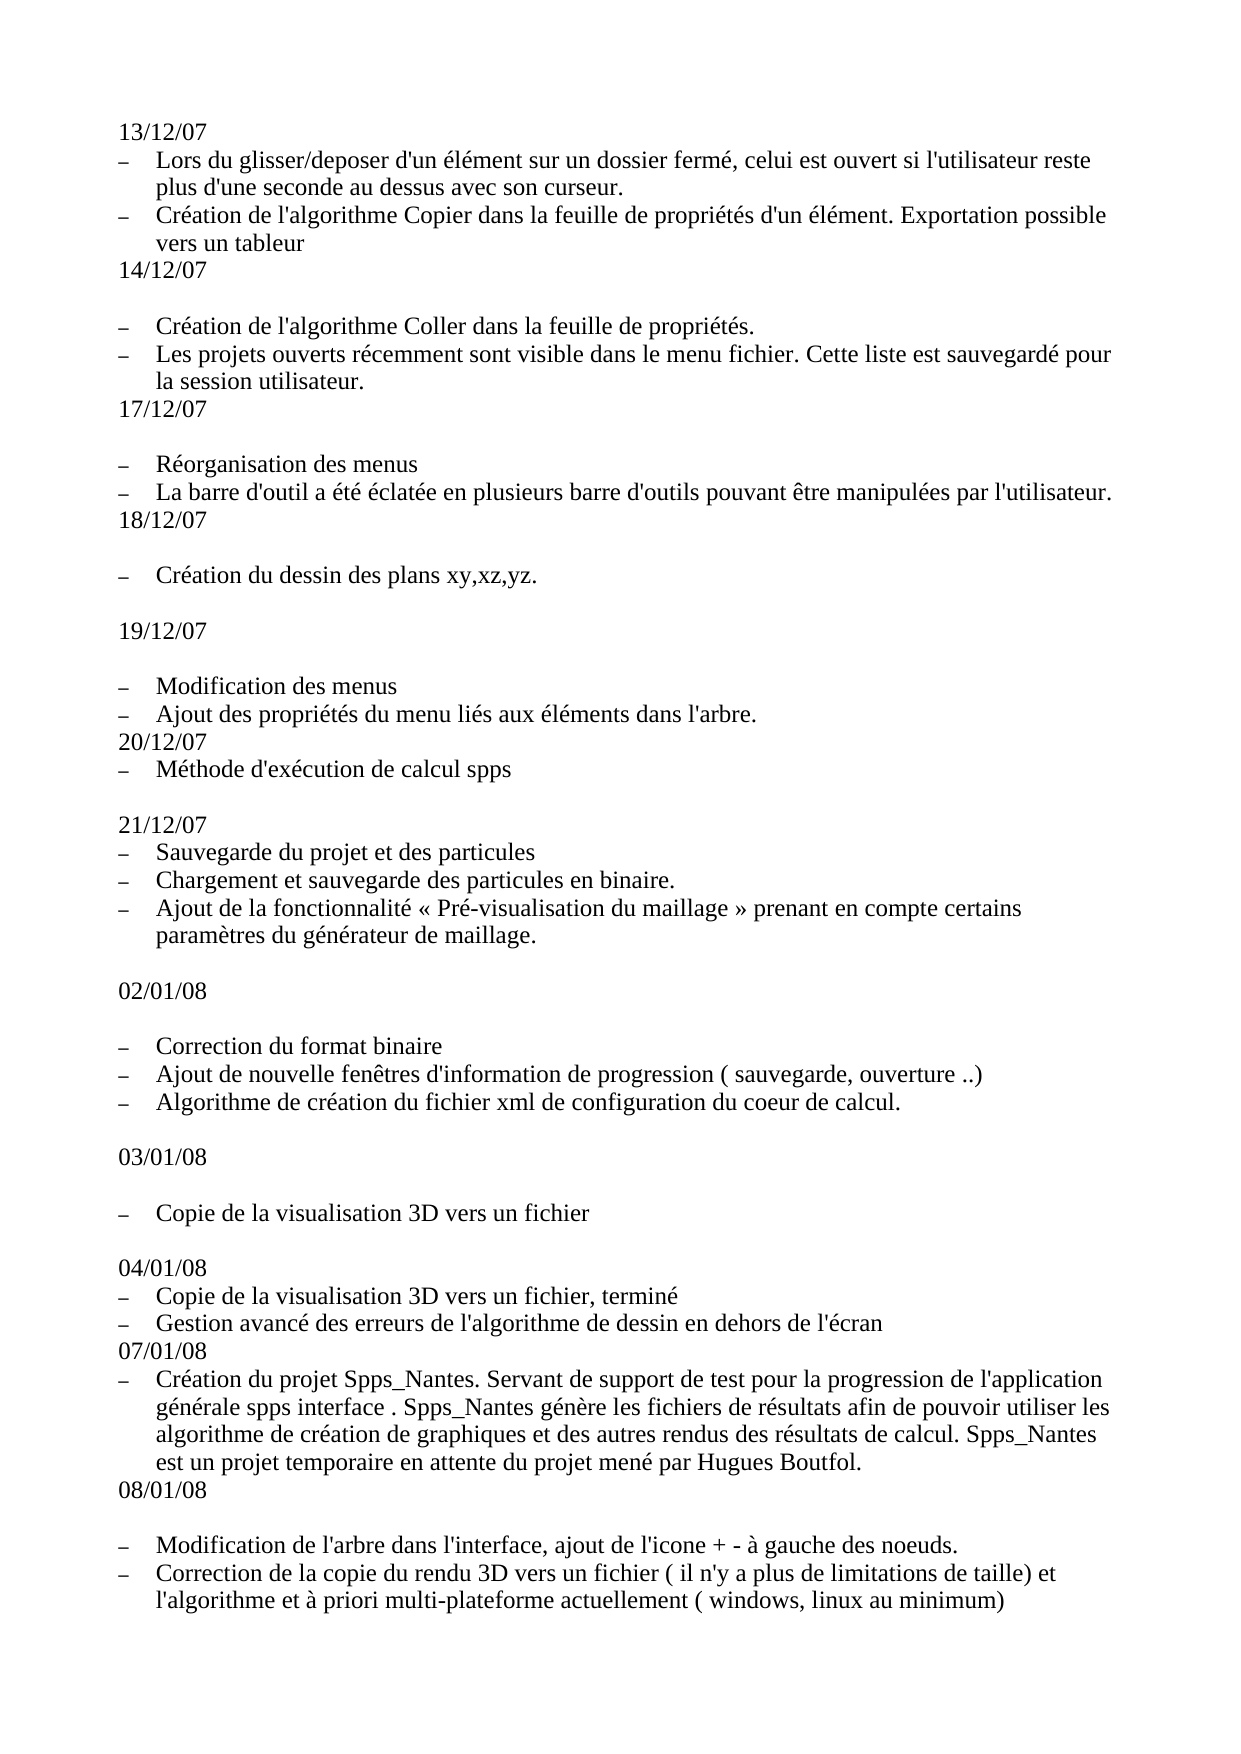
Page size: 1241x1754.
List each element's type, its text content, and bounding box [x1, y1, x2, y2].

list Copie de la visualisation 3D vers un fichier, terminé [118, 1282, 1122, 1309]
text 20/12/07 [118, 728, 1122, 755]
list Création du projet Spps_Nantes. Servant de support de test pour la progression de l'application générale spps interface . Spps_Nantes génère les fichiers de résultats afin de pouvoir utiliser les algorithme de création de graphiques et des autres rendus des résultats de calcul. Spps_Nantes est un projet temporaire en attente du projet mené par Hugues Boutfol. [118, 1365, 1122, 1476]
list Sauvegarde du projet et des particules [118, 838, 1122, 866]
list Modification des menus [118, 672, 1122, 700]
list Modification de l'arbre dans l'interface, ajout de l'icone + - à gauche des noeuds. [118, 1531, 1122, 1559]
list Création du dessin des plans xy,xz,yz. [118, 561, 1122, 589]
list La barre d'outil a été éclatée en plusieurs barre d'outils pouvant être manipulées par l'utilisateur. [118, 478, 1122, 506]
list Ajout de nouvelle fenêtres d'information de progression ( sauvegarde, ouverture ..) [118, 1060, 1122, 1088]
list Copie de la visualisation 3D vers un fichier [118, 1199, 1122, 1226]
list Correction du format binaire [118, 1032, 1122, 1060]
text 17/12/07 [118, 395, 1122, 423]
text 04/01/08 [118, 1254, 1122, 1282]
text 21/12/07 [118, 811, 1122, 838]
list Ajout des propriétés du menu liés aux éléments dans l'arbre. [118, 700, 1122, 728]
list Méthode d'exécution de calcul spps [118, 755, 1122, 783]
list Création de l'algorithme Copier dans la feuille de propriétés d'un élément. Exportation possible vers un tableur [118, 201, 1122, 257]
text 02/01/08 [118, 977, 1122, 1005]
text 18/12/07 [118, 506, 1122, 534]
list Correction de la copie du rendu 3D vers un fichier ( il n'y a plus de limitations de taille) et l'algorithme et à priori multi-plateforme actuellement ( windows, linux au minimum) [118, 1559, 1122, 1614]
text 19/12/07 [118, 617, 1122, 644]
list Ajout de la fonctionnalité « Pré-visualisation du maillage » prenant en compte certains paramètres du générateur de maillage. [118, 894, 1122, 949]
text 14/12/07 [118, 257, 1122, 284]
text 03/01/08 [118, 1143, 1122, 1171]
list Chargement et sauvegarde des particules en binaire. [118, 866, 1122, 894]
text 08/01/08 [118, 1476, 1122, 1503]
list Les projets ouverts récemment sont visible dans le menu fichier. Cette liste est sauvegardé pour la session utilisateur. [118, 340, 1122, 395]
list Gestion avancé des erreurs de l'algorithme de dessin en dehors de l'écran [118, 1309, 1122, 1337]
text 13/12/07 [118, 118, 1122, 146]
list Algorithme de création du fichier xml de configuration du coeur de calcul. [118, 1088, 1122, 1116]
text 07/01/08 [118, 1337, 1122, 1365]
list Création de l'algorithme Coller dans la feuille de propriétés. [118, 312, 1122, 340]
list Réorganisation des menus [118, 451, 1122, 478]
list Lors du glisser/deposer d'un élément sur un dossier fermé, celui est ouvert si l'utilisateur reste plus d'une seconde au dessus avec son curseur. [118, 146, 1122, 201]
